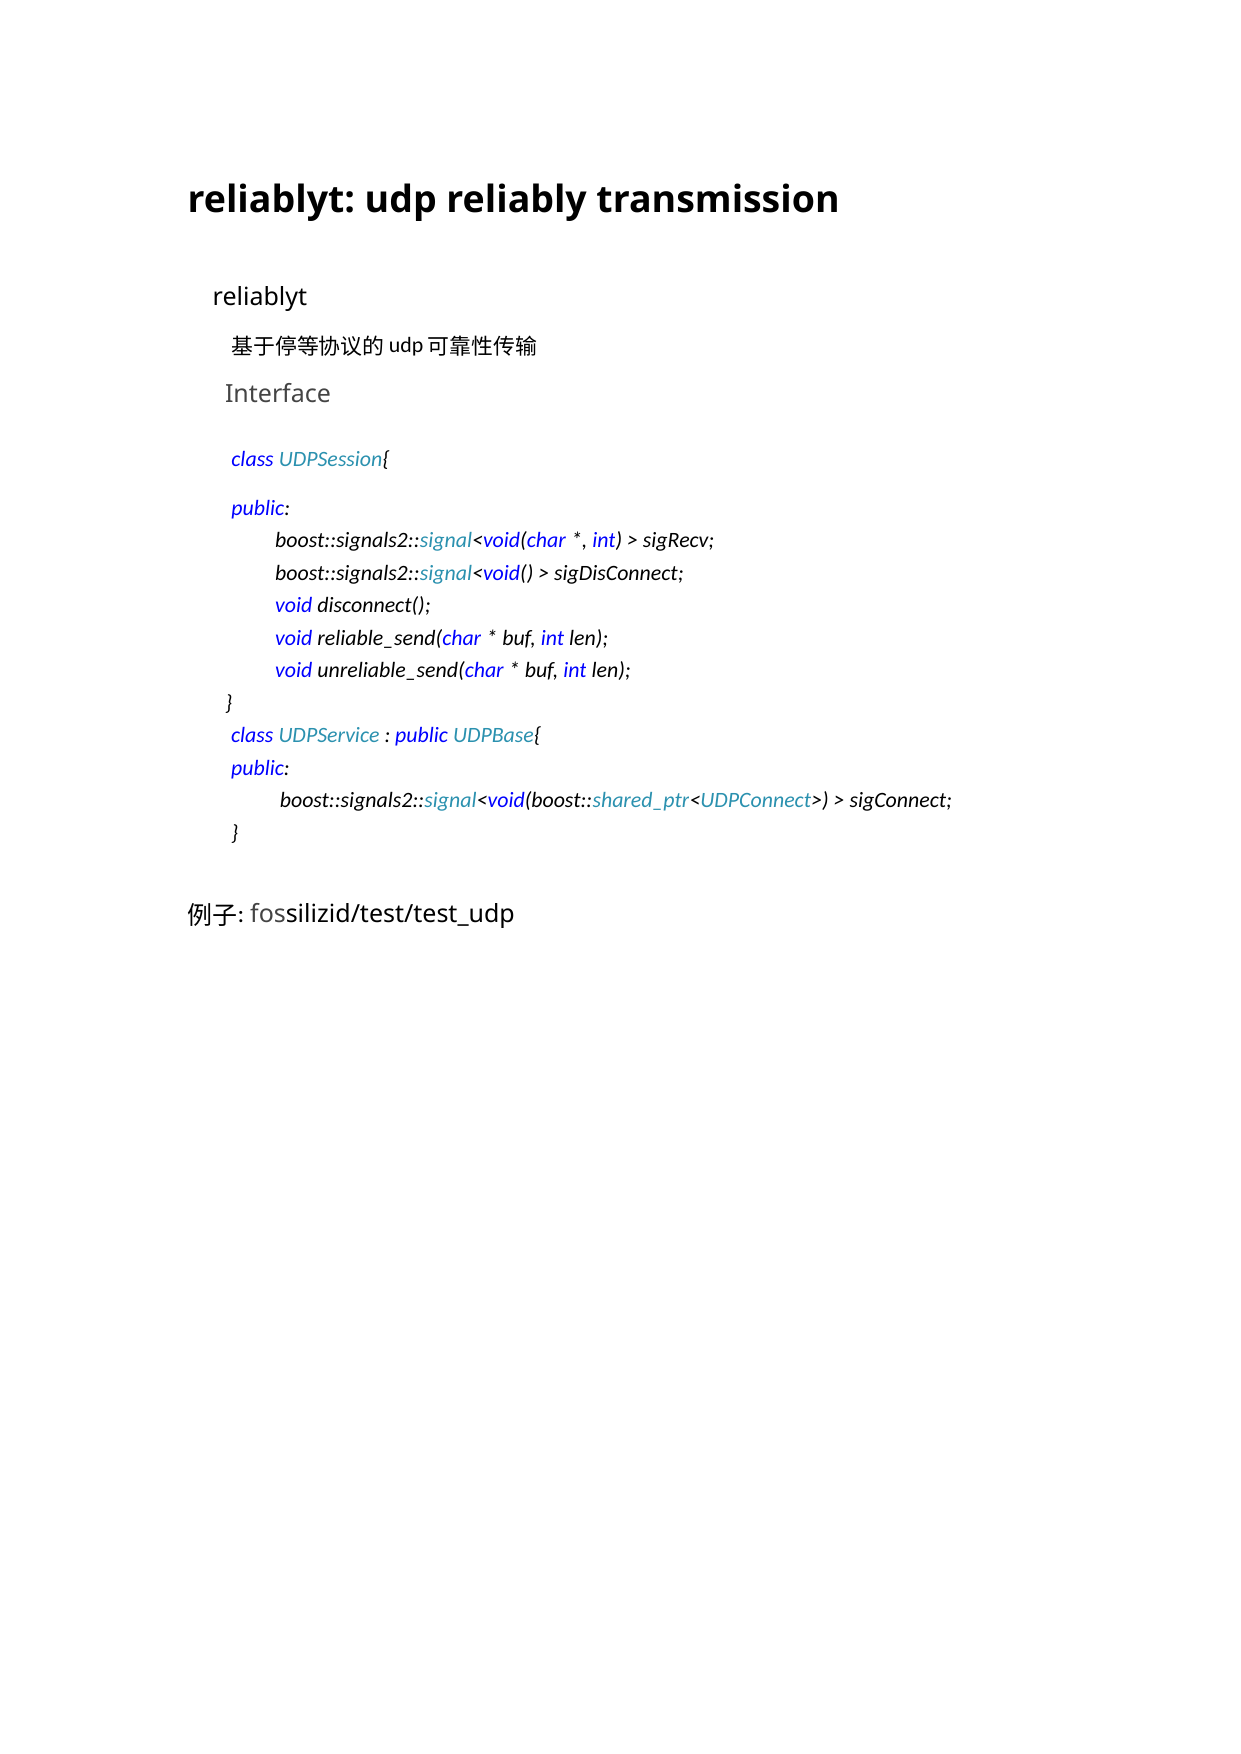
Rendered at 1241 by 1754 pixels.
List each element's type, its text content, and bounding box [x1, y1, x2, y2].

text reliablyt [187, 259, 1053, 324]
text void unreliable_send(char * buf, int len); [187, 649, 1053, 682]
text class UDPService : public UDPBase{ [187, 714, 1053, 747]
text public: [187, 487, 1053, 519]
text 例子: fossilizid/test/test_udp [187, 877, 1053, 942]
text } [187, 812, 1053, 844]
text 基于停等协议的udp可靠性传输 [187, 324, 1053, 357]
text void reliable_send(char * buf, int len); [187, 617, 1053, 649]
text void disconnect(); [187, 584, 1053, 617]
text boost::signals2::signal<void(boost::shared_ptr<UDPConnect>) > sigConnect; [231, 779, 1053, 812]
text boost::signals2::signal<void() > sigDisConnect; [231, 552, 1053, 584]
text } [187, 682, 1053, 714]
subtitle reliablyt: udp reliably transmission [187, 162, 1053, 227]
text public: [187, 747, 1053, 779]
text Interface [187, 357, 1053, 422]
text boost::signals2::signal<void(char *, int) > sigRecv; [187, 519, 1053, 552]
text class UDPSession{ [187, 422, 1053, 487]
